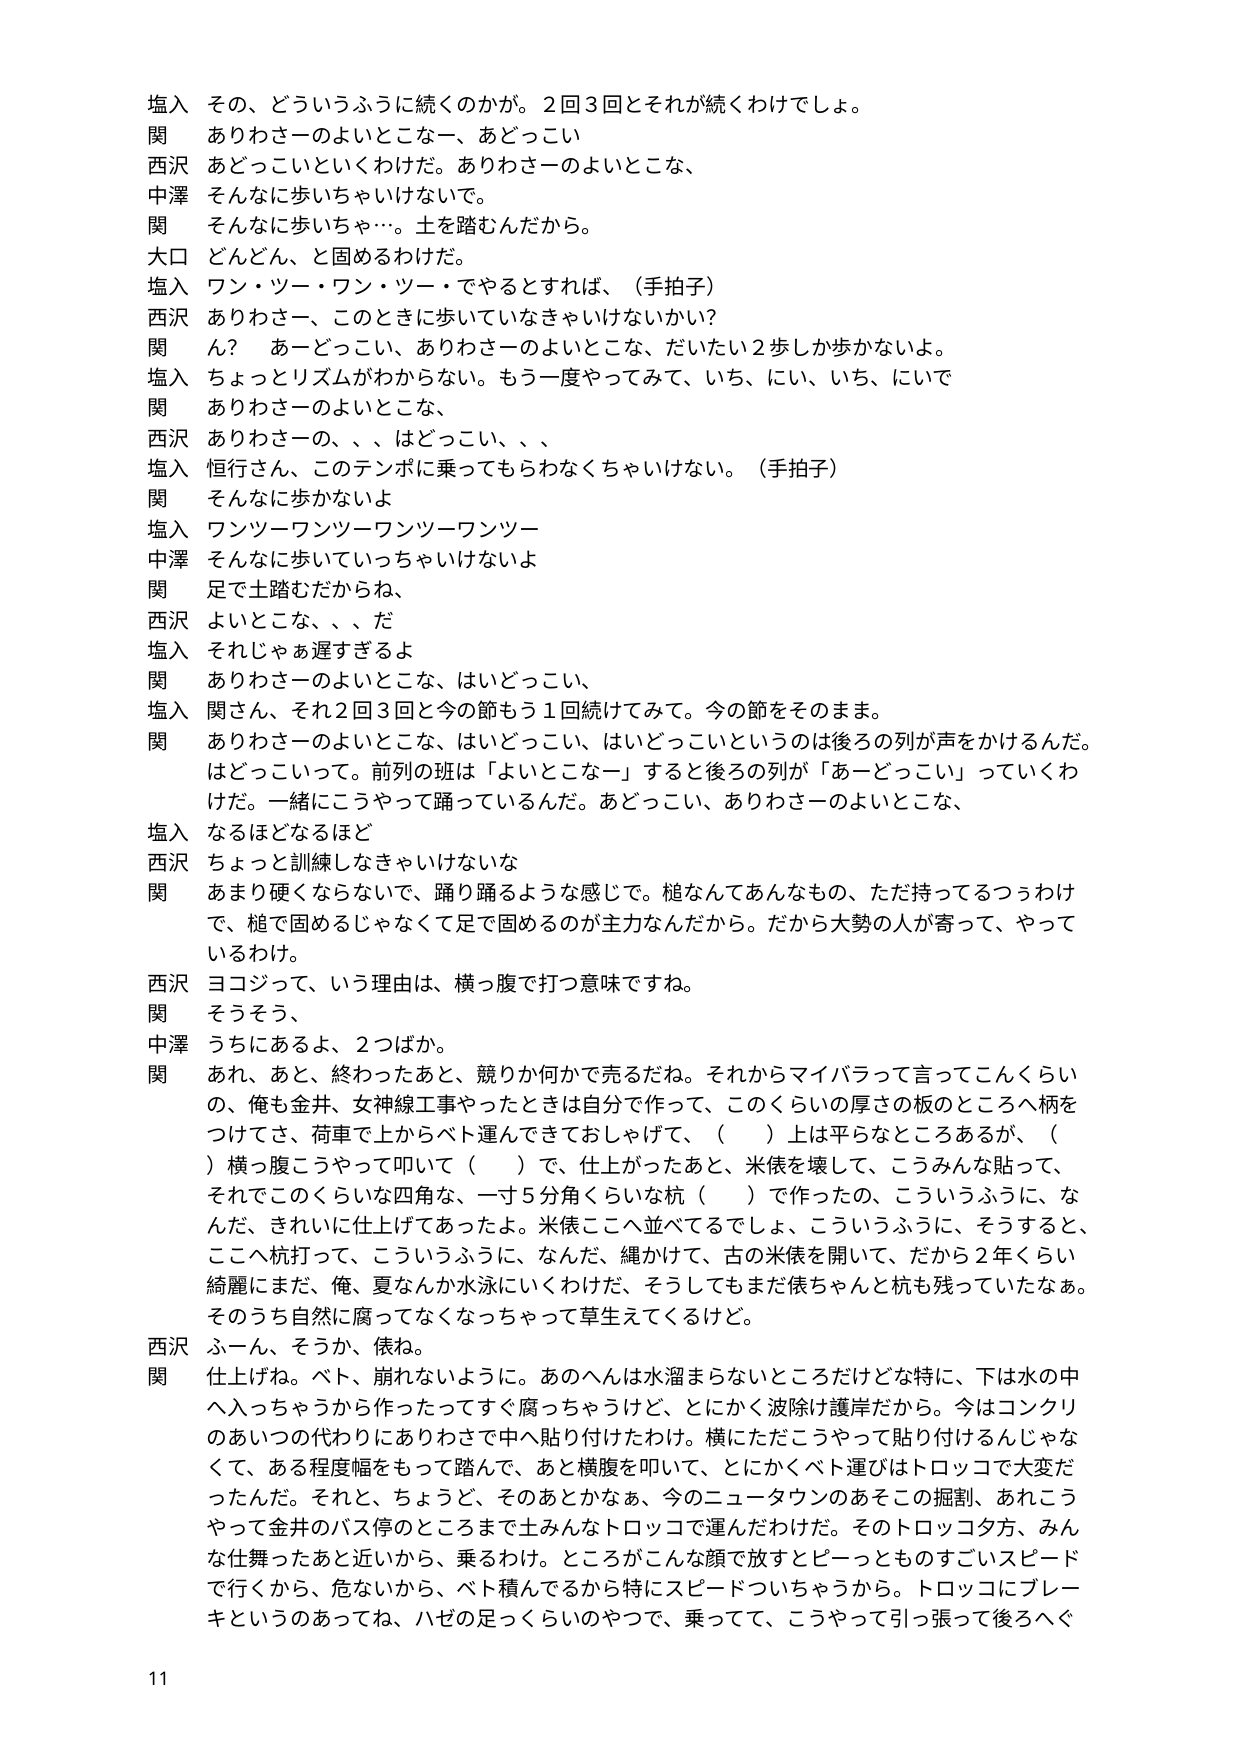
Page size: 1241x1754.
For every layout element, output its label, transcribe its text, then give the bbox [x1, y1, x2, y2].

text 中澤 そんなに歩いちゃいけないで。 [148, 179, 1093, 210]
text 塩入 関さん、それ２回３回と今の節もう１回続けてみて。今の節をそのまま。 [148, 695, 1093, 725]
text 大口 どんどん、と固めるわけだ。 [148, 240, 1093, 270]
text 西沢 ありわさーの、、、はどっこい、、、 [148, 422, 1093, 452]
text 塩入 ワン・ツー・ワン・ツー・でやるとすれば、（手拍子） [148, 270, 1093, 301]
text 西沢 ちょっと訓練しなきゃいけないな [148, 846, 1093, 876]
text 塩入 その、どういうふうに続くのかが。２回３回とそれが続くわけでしょ。 [148, 88, 1093, 119]
text 関 ありわさーのよいとこな、はいどっこい、 [148, 664, 1093, 695]
text 関 ありわさーのよいとこなー、あどっこい [148, 119, 1093, 149]
text 関 あれ、あと、終わったあと、競りか何かで売るだね。それからマイバラって言ってこんくらいの、俺も金井、女神線工事やったときは自分で作って、このくらいの厚さの板のところへ柄をつけてさ、荷車で上からベト運んできておしゃげて、（ ）上は平らなところあるが、（ ）横っ腹こうやって叩いて（ ）で、仕上がったあと、米俵を壊して、こうみんな貼って、それでこのくらいな四角な、一寸５分角くらいな杭（ ）で作ったの、こういうふうに、なんだ、きれいに仕上げてあったよ。米俵ここへ並べてるでしょ、こういうふうに、そうすると、ここへ杭打って、こういうふうに、なんだ、縄かけて、古の米俵を開いて、だから２年くらい綺麗にまだ、俺、夏なんか水泳にいくわけだ、そうしてもまだ俵ちゃんと杭も残っていたなぁ。そのうち自然に腐ってなくなっちゃって草生えてくるけど。 [148, 1058, 1093, 1330]
text 西沢 ふーん、そうか、俵ね。 [148, 1330, 1093, 1360]
text 西沢 ヨコジって、いう理由は、横っ腹で打つ意味ですね。 [148, 967, 1093, 997]
text 関 あまり硬くならないで、踊り踊るような感じで。槌なんてあんなもの、ただ持ってるつぅわけで、槌で固めるじゃなくて足で固めるのが主力なんだから。だから大勢の人が寄って、やっているわけ。 [148, 876, 1093, 967]
text 西沢 よいとこな、、、だ [148, 604, 1093, 634]
text 関 ありわさーのよいとこな、 [148, 392, 1093, 422]
text 塩入 それじゃぁ遅すぎるよ [148, 634, 1093, 664]
text 塩入 ワンツーワンツーワンツーワンツー [148, 513, 1093, 543]
text 塩入 ちょっとリズムがわからない。もう一度やってみて、いち、にい、いち、にいで [148, 361, 1093, 392]
text 関 ん？ あーどっこい、ありわさーのよいとこな、だいたい２歩しか歩かないよ。 [148, 331, 1093, 361]
text 西沢 あどっこいといくわけだ。ありわさーのよいとこな、 [148, 149, 1093, 179]
text 関 そんなに歩かないよ [148, 483, 1093, 513]
text 西沢 ありわさー、このときに歩いていなきゃいけないかい？ [148, 301, 1093, 331]
text 塩入 恒行さん、このテンポに乗ってもらわなくちゃいけない。（手拍子） [148, 452, 1093, 483]
text 中澤 うちにあるよ、２つばか。 [148, 1028, 1093, 1058]
text 関 そんなに歩いちゃ…。土を踏むんだから。 [148, 210, 1093, 240]
text 関 ありわさーのよいとこな、はいどっこい、はいどっこいというのは後ろの列が声をかけるんだ。はどっこいって。前列の班は「よいとこなー」すると後ろの列が「あーどっこい」っていくわけだ。一緒にこうやって踊っているんだ。あどっこい、ありわさーのよいとこな、 [148, 725, 1093, 816]
text 関 そうそう、 [148, 997, 1093, 1028]
text 塩入 なるほどなるほど [148, 816, 1093, 846]
text 中澤 そんなに歩いていっちゃいけないよ [148, 543, 1093, 573]
text 関 仕上げね。ベト、崩れないように。あのへんは水溜まらないところだけどな特に、下は水の中へ入っちゃうから作ったってすぐ腐っちゃうけど、とにかく波除け護岸だから。今はコンクリのあいつの代わりにありわさで中へ貼り付けたわけ。横にただこうやって貼り付けるんじゃなくて、ある程度幅をもって踏んで、あと横腹を叩いて、とにかくベト運びはトロッコで大変だったんだ。それと、ちょうど、そのあとかなぁ、今のニュータウンのあそこの掘割、あれこうやって金井のバス停のところまで土みんなトロッコで運んだわけだ。そのトロッコ夕方、みんな仕舞ったあと近いから、乗るわけ。ところがこんな顔で放すとピーっとものすごいスピードで行くから、危ないから、ベト積んでるから特にスピードついちゃうから。トロッコにブレーキというのあってね、ハゼの足っくらいのやつで、乗ってて、こうやって引っ張って後ろへぐ [148, 1360, 1093, 1632]
text 関 足で土踏むだからね、 [148, 573, 1093, 604]
